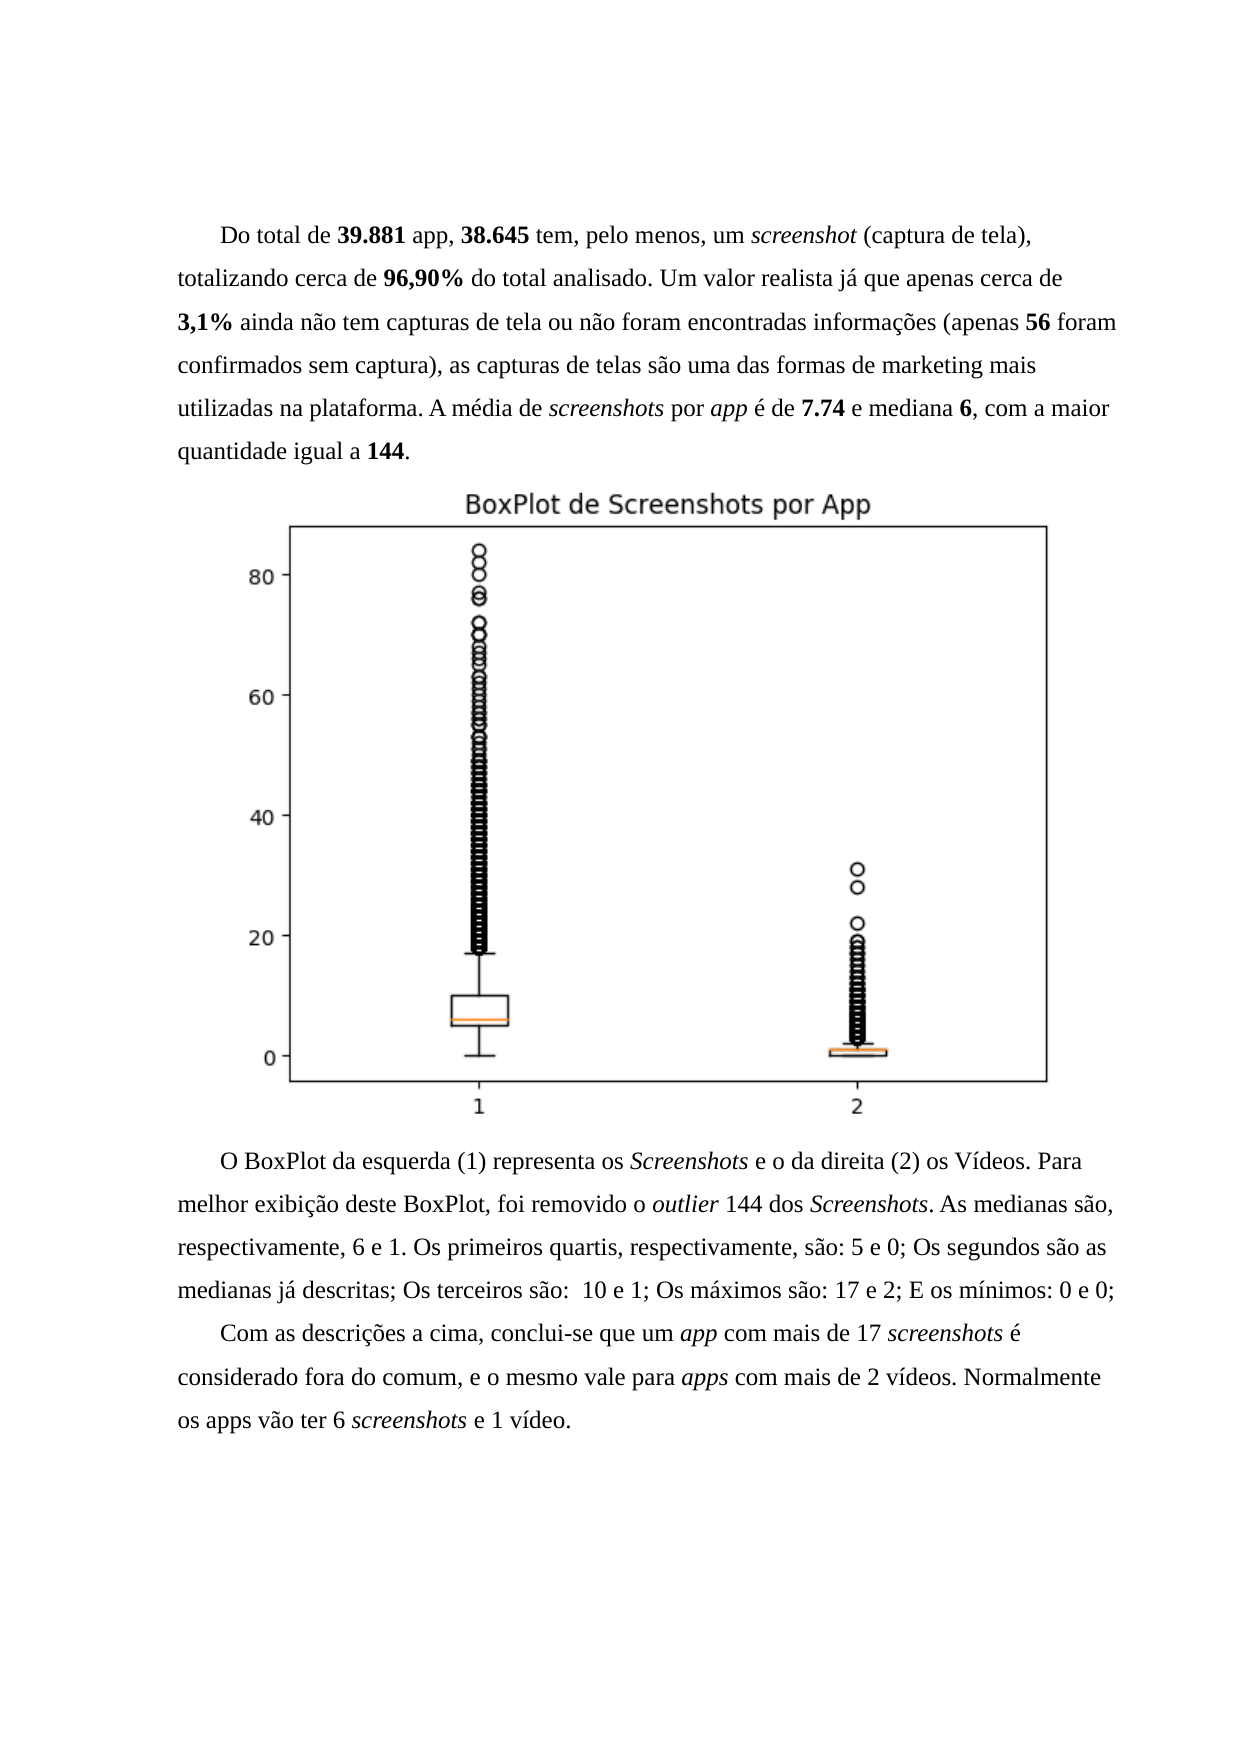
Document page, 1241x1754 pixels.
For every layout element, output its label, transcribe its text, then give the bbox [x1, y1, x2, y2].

text O BoxPlot da esquerda (1) representa os Screenshots e o da direita (2) os Vídeos. Para melhor exibição deste BoxPlot, foi removido o outlier 144 dos Screenshots. As medianas são, respectivamente, 6 e 1. Os primeiros quartis, respectivamente, são: 5 e 0; Os segundos são as medianas já descritas; Os terceiros são: 10 e 1; Os máximos são: 17 e 2; E os mínimos: 0 e 0; [177, 479, 1122, 1304]
picture [233, 479, 1066, 1132]
text Do total de 39.881 app, 38.645 tem, pelo menos, um screenshot (captura de tela), totalizando cerca de 96,90% do total analisado. Um valor realista já que apenas cerca de 3,1% ainda não tem capturas de tela ou não foram encontradas informações (apenas 56 foram confirmados sem captura), as capturas de telas são uma das formas de marketing mais utilizadas na plataforma. A média de screenshots por app é de 7.74 e mediana 6, com a maior quantidade igual a 144. [177, 220, 1122, 465]
text Com as descrições a cima, conclui-se que um app com mais de 17 screenshots é considerado fora do comum, e o mesmo vale para apps com mais de 2 vídeos. Normalmente os apps vão ter 6 screenshots e 1 vídeo. [177, 1318, 1122, 1433]
